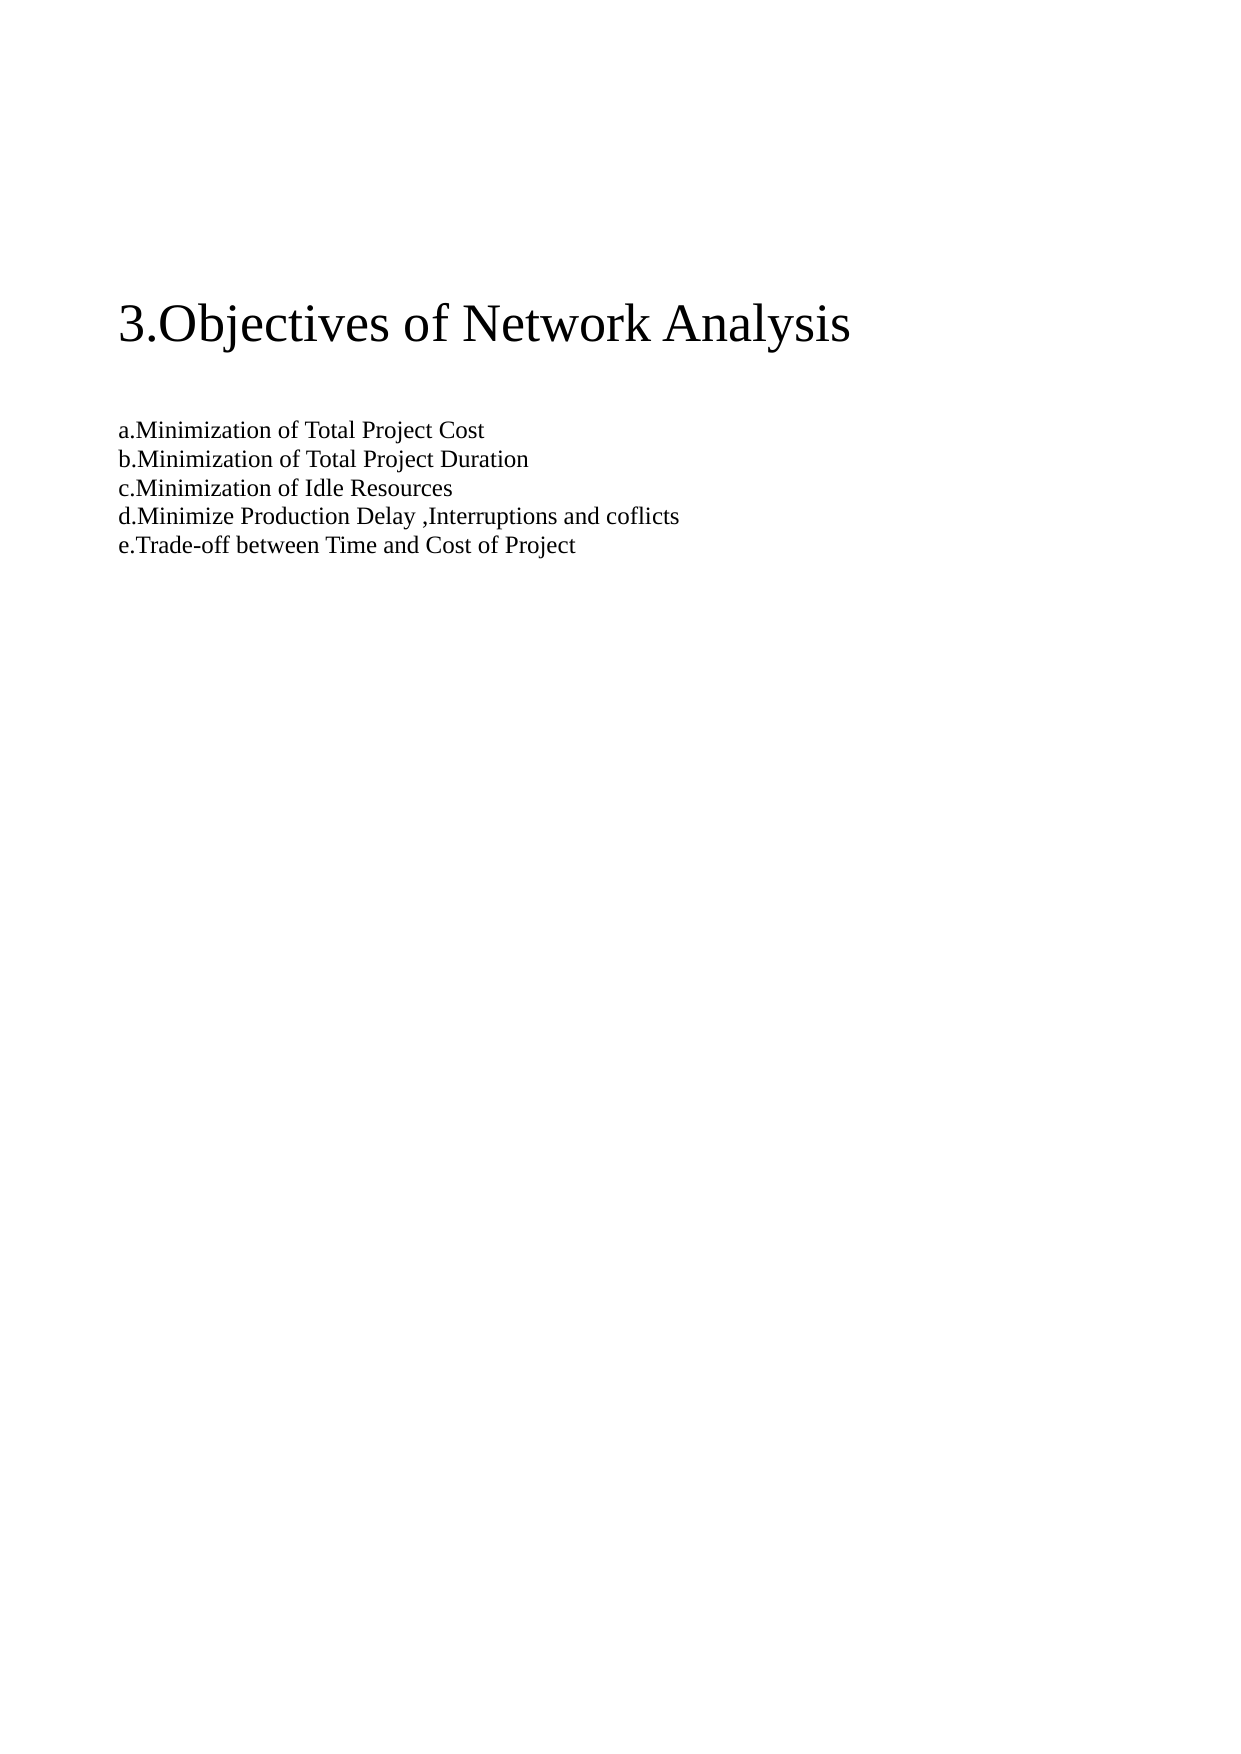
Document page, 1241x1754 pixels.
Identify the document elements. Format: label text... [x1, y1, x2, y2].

text a.Minimization of Total Project Cost [118, 415, 1122, 444]
text d.Minimize Production Delay ,Interruptions and coflicts [118, 501, 1122, 530]
text b.Minimization of Total Project Duration [118, 444, 1122, 473]
text c.Minimization of Idle Resources [118, 473, 1122, 501]
text e.Trade-off between Time and Cost of Project [118, 530, 1122, 559]
text 3.Objectives of Network Analysis [118, 291, 1122, 353]
